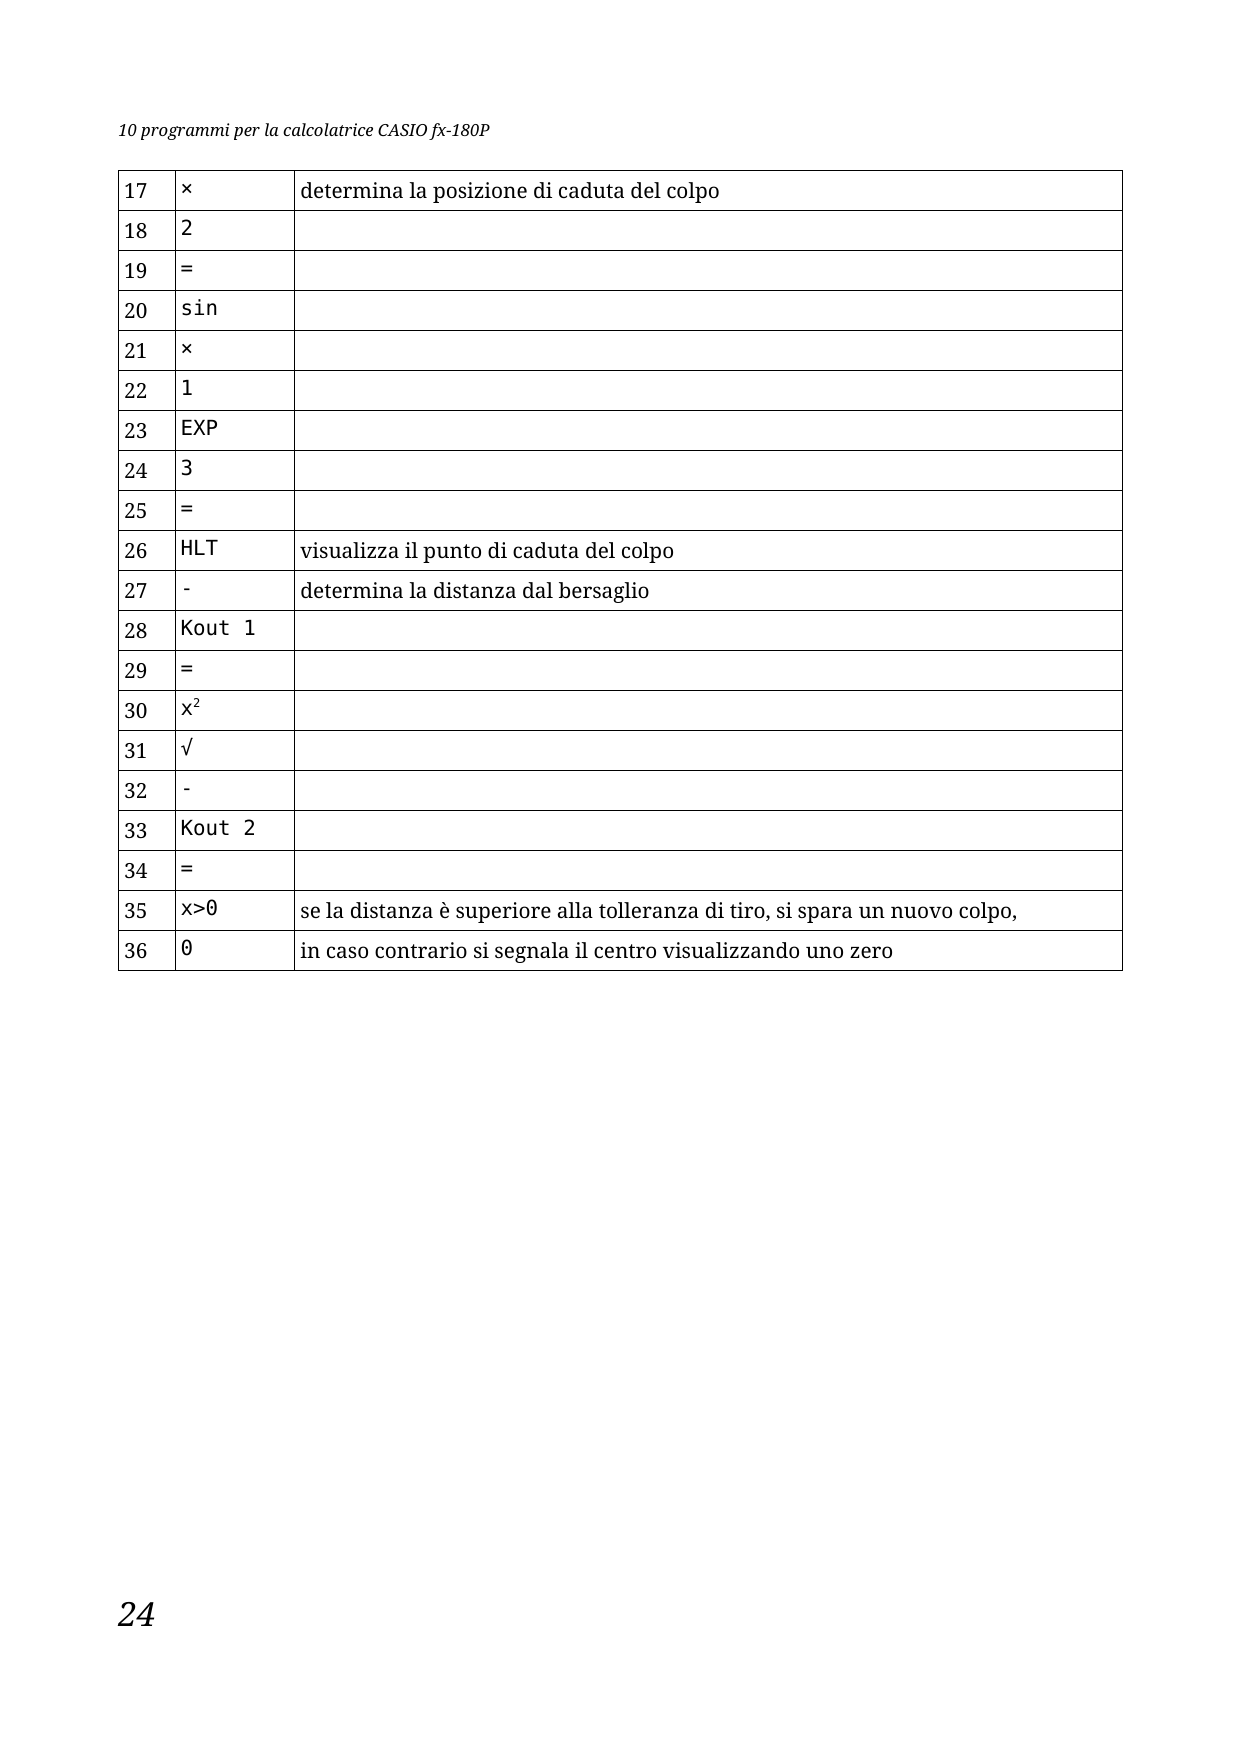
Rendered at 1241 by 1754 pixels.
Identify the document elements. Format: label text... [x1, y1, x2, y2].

table_cell 36 [119, 931, 175, 970]
table_cell 27 [119, 571, 175, 610]
table_cell Kout 1 [176, 611, 294, 650]
table_cell 31 [119, 731, 175, 770]
table_cell se la distanza è superiore alla tolleranza di tiro, si spara un nuovo colpo, [295, 891, 1122, 930]
table_cell 32 [119, 771, 175, 810]
table_cell [295, 731, 1122, 770]
table_cell 24 [119, 451, 175, 490]
table_cell 19 [119, 251, 175, 290]
table_cell determina la distanza dal bersaglio [295, 571, 1122, 610]
table_cell [295, 771, 1122, 810]
table_cell [295, 851, 1122, 890]
table_cell 22 [119, 371, 175, 410]
table_cell x2 [176, 691, 294, 730]
table_cell 21 [119, 331, 175, 370]
table_cell [295, 651, 1122, 690]
table_cell [295, 331, 1122, 370]
table_cell [295, 211, 1122, 250]
table_cell - [176, 771, 294, 810]
table_cell 34 [119, 851, 175, 890]
table_cell 29 [119, 651, 175, 690]
table_cell [295, 251, 1122, 290]
table_cell [295, 371, 1122, 410]
table_cell 33 [119, 811, 175, 850]
table_cell x>0 [176, 891, 294, 930]
table_cell [295, 491, 1122, 530]
table_cell determina la posizione di caduta del colpo [295, 171, 1122, 210]
table_cell 23 [119, 411, 175, 450]
table_cell [295, 611, 1122, 650]
table_cell Kout 2 [176, 811, 294, 850]
table_cell = [176, 651, 294, 690]
table_cell - [176, 571, 294, 610]
table_cell 3 [176, 451, 294, 490]
table_cell = [176, 851, 294, 890]
table_cell [295, 811, 1122, 850]
table_cell 20 [119, 291, 175, 330]
table_cell 0 [176, 931, 294, 970]
table_cell 30 [119, 691, 175, 730]
table_cell 26 [119, 531, 175, 570]
table_cell 25 [119, 491, 175, 530]
table_cell 1 [176, 371, 294, 410]
table_cell in caso contrario si segnala il centro visualizzando uno zero [295, 931, 1122, 970]
table_cell visualizza il punto di caduta del colpo [295, 531, 1122, 570]
table_cell = [176, 251, 294, 290]
table_cell × [176, 331, 294, 370]
table_cell × [176, 171, 294, 210]
table_cell [295, 291, 1122, 330]
table_cell 35 [119, 891, 175, 930]
table_cell [295, 451, 1122, 490]
table_cell 18 [119, 211, 175, 250]
table_cell EXP [176, 411, 294, 450]
table_cell 2 [176, 211, 294, 250]
table_cell [295, 691, 1122, 730]
table_cell 28 [119, 611, 175, 650]
table_cell sin [176, 291, 294, 330]
table_cell [295, 411, 1122, 450]
table_cell HLT [176, 531, 294, 570]
table_cell = [176, 491, 294, 530]
table_cell 17 [119, 171, 175, 210]
table_cell √ [176, 731, 294, 770]
